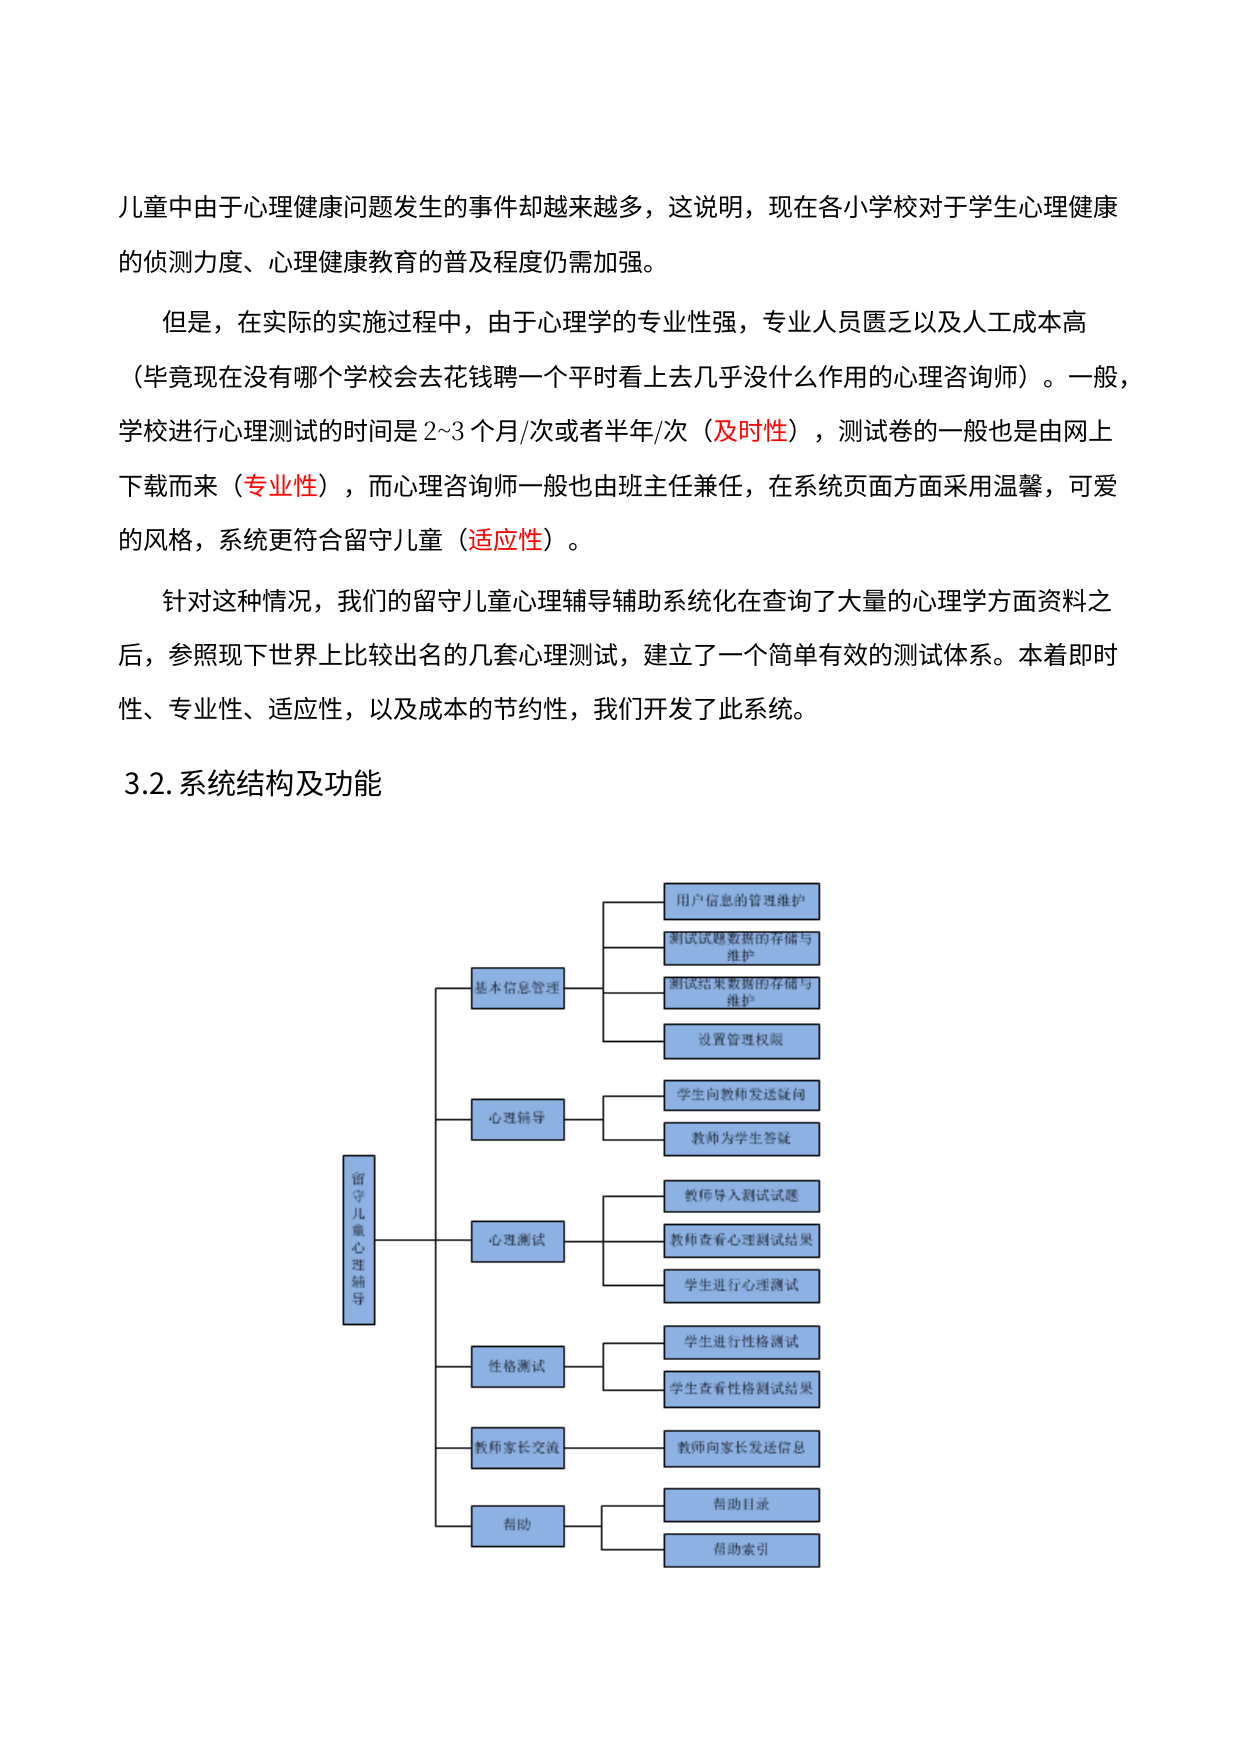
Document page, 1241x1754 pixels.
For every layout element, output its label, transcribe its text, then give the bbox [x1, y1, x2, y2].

text 儿童中由于心理健康问题发生的事件却越来越多，这说明，现在各小学校对于学生心理健康的侦测力度、心理健康教育的普及程度仍需加强。 [118, 188, 1122, 278]
picture [299, 833, 941, 1629]
text 但是，在实际的实施过程中，由于心理学的专业性强，专业人员匮乏以及人工成本高（毕竟现在没有哪个学校会去花钱聘一个平时看上去几乎没什么作用的心理咨询师）。一般，学校进行心理测试的时间是2~3个月/次或者半年/次（及时性），测试卷的一般也是由网上下载而来（专业性），而心理咨询师一般也由班主任兼任，在系统页面方面采用温馨，可爱的风格，系统更符合留守儿童（适应性）。 [118, 303, 1122, 557]
subtitle 系统结构及功能 [118, 761, 1122, 803]
text 针对这种情况，我们的留守儿童心理辅导辅助系统化在查询了大量的心理学方面资料之后，参照现下世界上比较出名的几套心理测试，建立了一个简单有效的测试体系。本着即时性、专业性、适应性，以及成本的节约性，我们开发了此系统。 [118, 581, 1122, 726]
